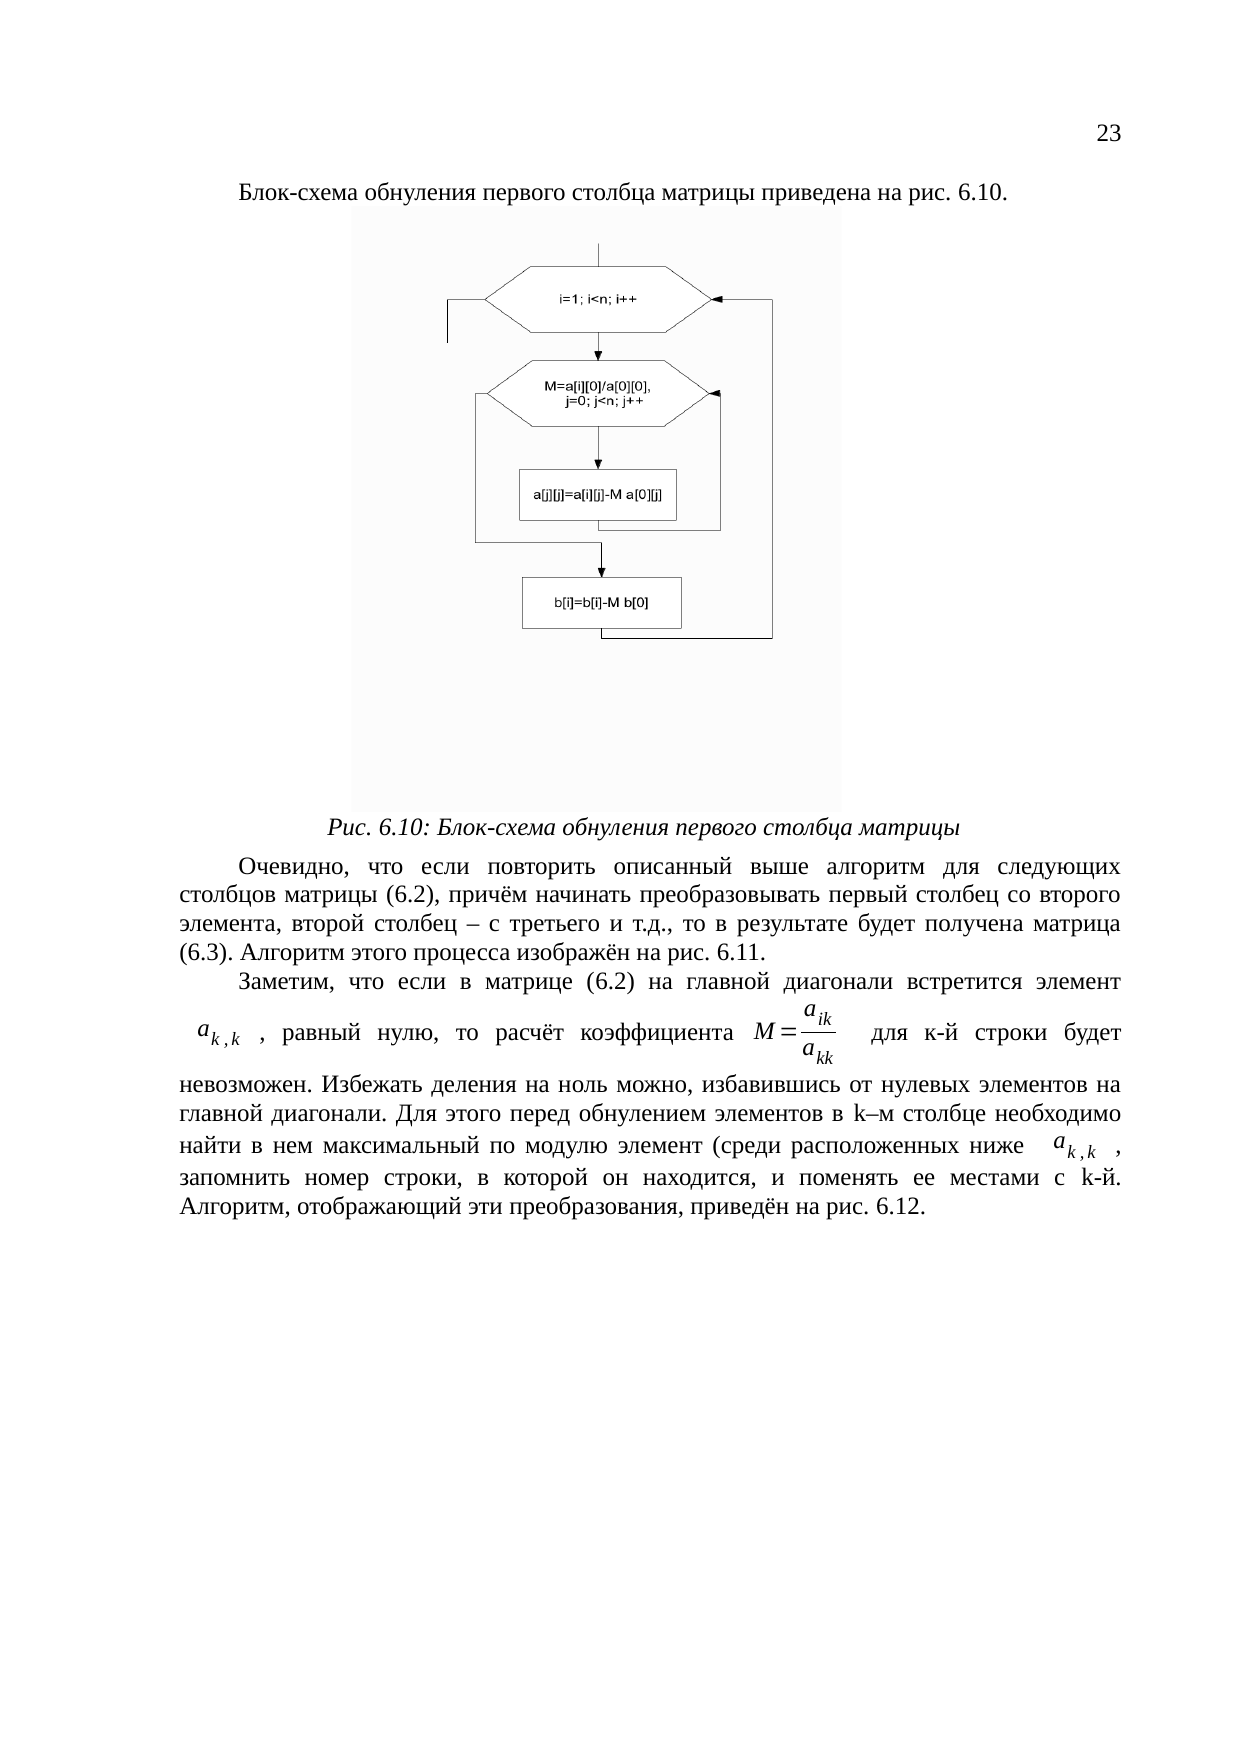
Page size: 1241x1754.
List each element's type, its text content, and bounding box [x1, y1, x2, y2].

picture [351, 206, 842, 812]
text Очевидно, что если повторить описанный выше алгоритм для следующих столбцов матрицы (6.2), причём начинать преобразовывать первый столбец со второго элемента, второй столбец – с третьего и т.д., то в результате будет получена матрица (6.3). Алгоритм этого процесса изображён на рис. 6.11. [179, 851, 1121, 966]
text Рис. 6.10: Блок-схема обнуления первого столбца матрицы [238, 206, 992, 841]
text Блок-схема обнуления первого столбца матрицы приведена на рис. 6.10. [179, 177, 1121, 206]
text Заметим, что если в матрице (6.2) на главной диагонали встретится элемент , равный нулю, то расчёт коэффициента для к-й строки будет невозможен. Избежать деления на ноль можно, избавившись от нулевых элементов на главной диагонали. Для этого перед обнулением элементов в k–м столбце необходимо найти в нем максимальный по модулю элемент (среди расположенных ниже , запомнить номер строки, в которой он находится, и поменять ее местами с k-й. Алгоритм, отображающий эти преобразования, приведён на рис. 6.12. [179, 966, 1121, 1220]
